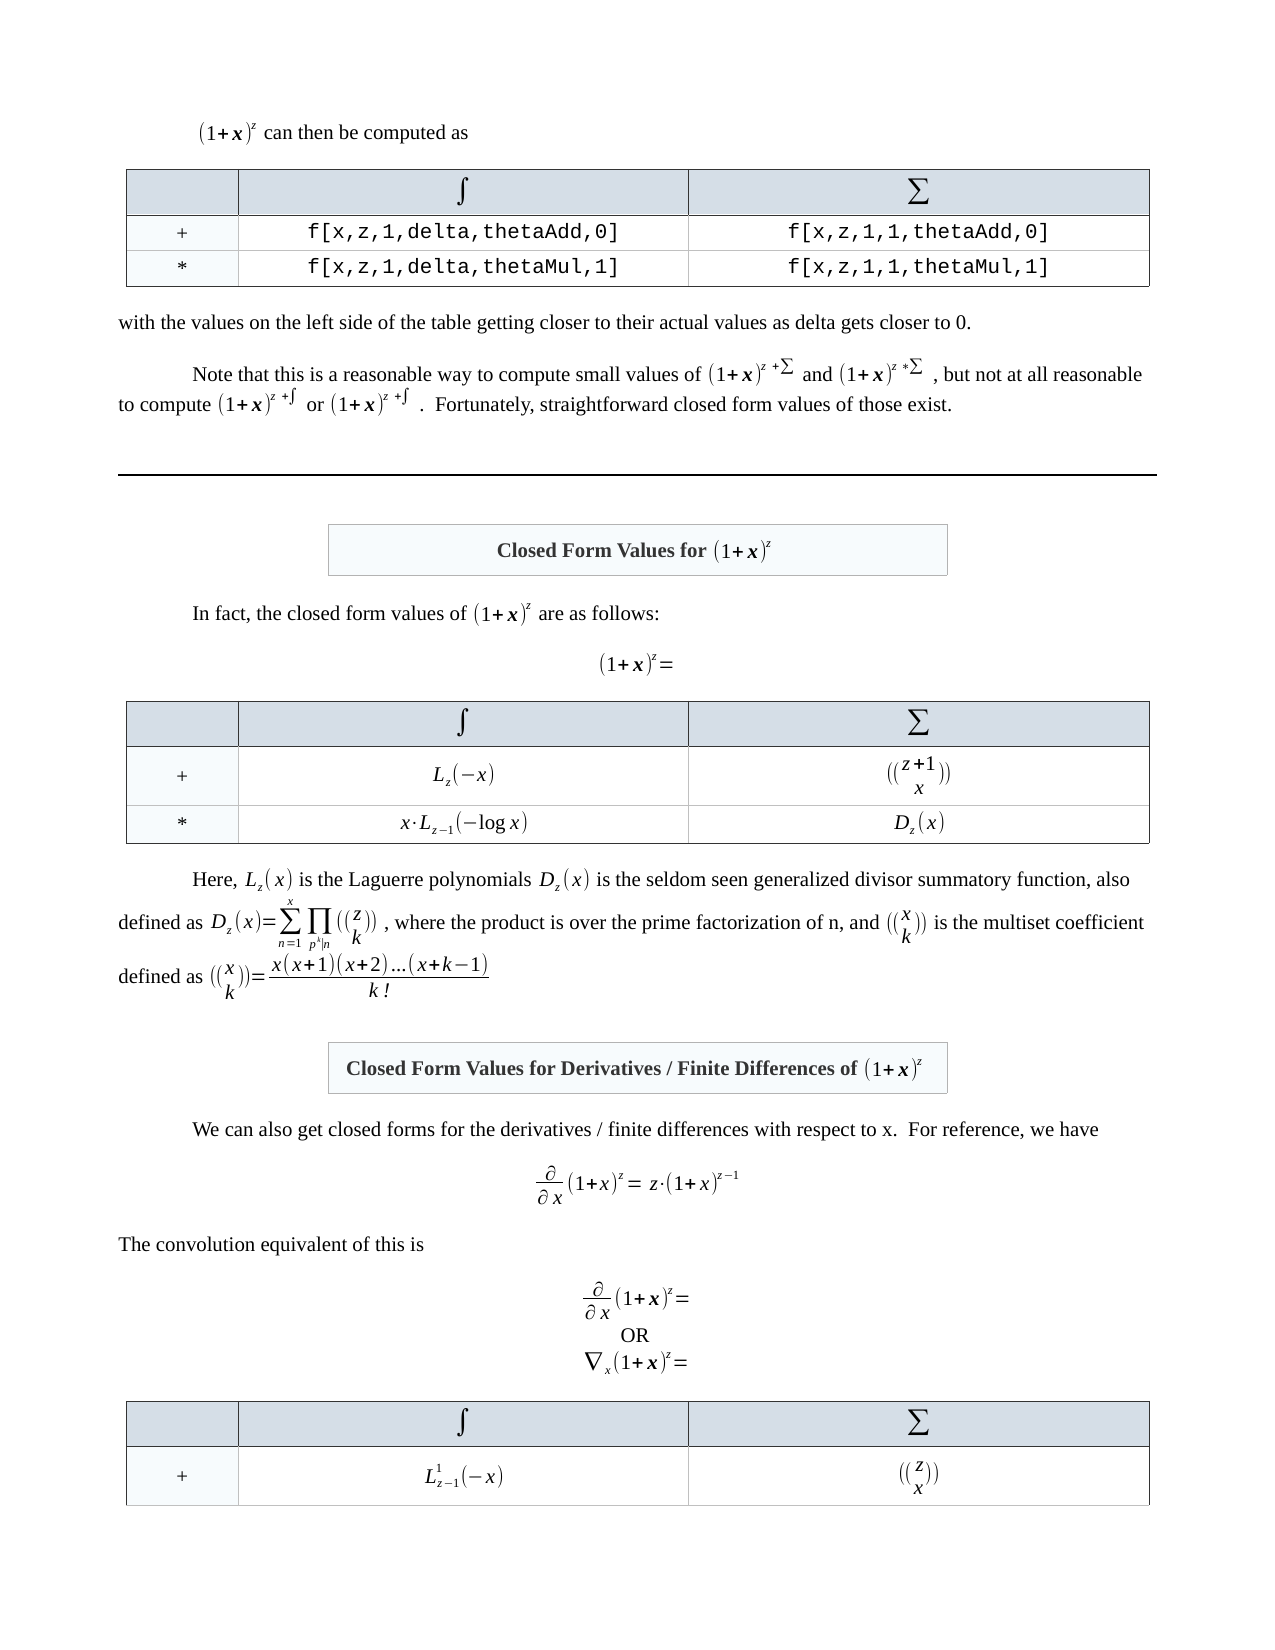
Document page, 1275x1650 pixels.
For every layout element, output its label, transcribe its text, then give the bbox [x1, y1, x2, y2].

table_header [689, 1402, 1149, 1446]
table_cell * [127, 251, 238, 286]
text OR [118, 1323, 1157, 1347]
text In fact, the closed form values ofare as follows: [118, 599, 1157, 626]
text Closed Form Values for Derivatives / Finite Differences of [329, 1043, 947, 1093]
table_cell f[x,z,1,1,thetaAdd,0] [689, 216, 1149, 250]
table_header [689, 170, 1149, 214]
table_cell + [127, 1447, 238, 1505]
table_header [239, 170, 688, 214]
text The convolution equivalent of this is [118, 1232, 1157, 1256]
text can then be computed as [118, 118, 1157, 145]
table_header [127, 170, 238, 214]
table_header [239, 1402, 688, 1446]
table_header [689, 702, 1149, 746]
text Here,is the Laguerre polynomialsis the seldom seen generalized divisor summatory function, also defined as, where the product is over the prime factorization of n, andis the multiset coefficient defined as [118, 867, 1157, 1003]
text with the values on the left side of the table getting closer to their actual values as delta gets closer to 0. [118, 310, 1157, 334]
text Note that this is a reasonable way to compute small values ofand, but not at all reasonable to computeor. Fortunately, straightforward closed form values of those exist. [118, 358, 1157, 417]
text Closed Form Values for [329, 525, 947, 575]
table_header [127, 702, 238, 746]
table_cell + [127, 216, 238, 250]
table_cell f[x,z,1,delta,thetaAdd,0] [239, 216, 688, 250]
table_cell [689, 747, 1149, 805]
table_header [127, 1402, 238, 1446]
table_cell [239, 806, 688, 843]
table_cell [239, 1447, 688, 1505]
table_header [239, 702, 688, 746]
table_cell f[x,z,1,1,thetaMul,1] [689, 251, 1149, 286]
table_cell + [127, 747, 238, 805]
table_cell [689, 806, 1149, 843]
table_cell * [127, 806, 238, 843]
table_cell [689, 1447, 1149, 1505]
table_cell f[x,z,1,delta,thetaMul,1] [239, 251, 688, 286]
text We can also get closed forms for the derivatives / finite differences with respect to x. For reference, we have [118, 1117, 1157, 1141]
table_cell [239, 747, 688, 805]
